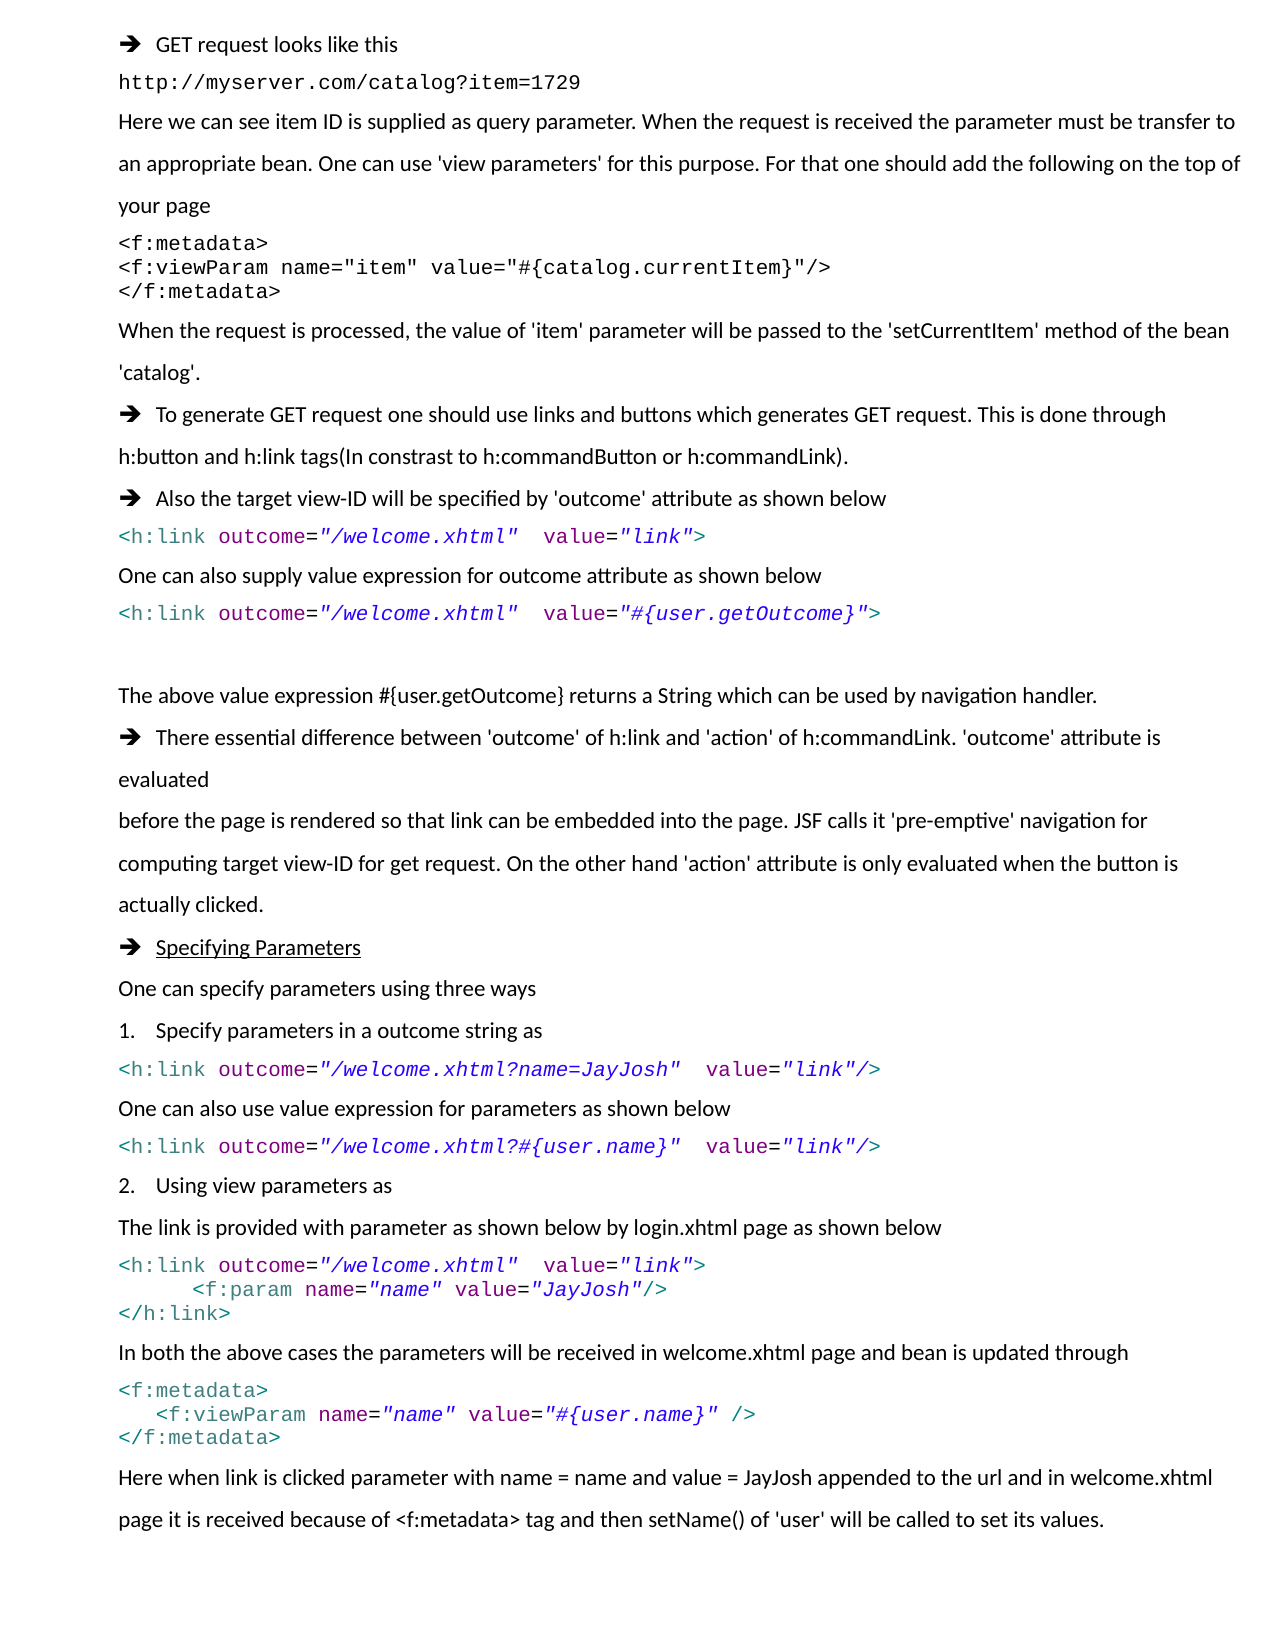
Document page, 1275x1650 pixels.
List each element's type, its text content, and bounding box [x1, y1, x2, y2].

text </h:link> [118, 1303, 1245, 1326]
text 2. Using view parameters as [118, 1171, 1245, 1199]
text <h:link outcome="/welcome.xhtml" value="#{user.getOutcome}"> [118, 603, 1245, 627]
text http://myserver.com/catalog?item=1729 [118, 72, 1245, 96]
list <h:link outcome="/welcome.xhtml?name=JayJosh" value="link"/> [118, 1058, 1245, 1082]
text <f:metadata> [118, 1380, 1245, 1404]
text <f:viewParam name="name" value="#{user.name}" /> [118, 1404, 1245, 1427]
list One can also use value expression for parameters as shown below [118, 1094, 1245, 1122]
text When the request is processed, the value of 'item' parameter will be passed to the 'setCurrentItem' method of the bean 'catalog'. [118, 316, 1245, 386]
list Also the target view-ID will be specified by 'outcome' attribute as shown below [118, 484, 1245, 512]
list Specifying Parameters [118, 933, 1245, 961]
list One can specify parameters using three ways [118, 974, 1245, 1003]
text <f:metadata> [118, 233, 1245, 257]
text <f:param name="name" value="JayJosh"/> [118, 1279, 1245, 1303]
text The above value expression #{user.getOutcome} returns a String which can be used by navigation handler. [118, 681, 1245, 709]
list The link is provided with parameter as shown below by login.xhtml page as shown below [118, 1213, 1245, 1241]
text </f:metadata> [118, 281, 1245, 304]
text </f:metadata> [118, 1427, 1245, 1451]
text <h:link outcome="/welcome.xhtml" value="link"> [118, 1255, 1245, 1279]
list There essential difference between 'outcome' of h:link and 'action' of h:commandLink. 'outcome' attribute is evaluated [118, 723, 1245, 793]
list <h:link outcome="/welcome.xhtml?#{user.name}" value="link"/> [118, 1136, 1245, 1159]
list In both the above cases the parameters will be received in welcome.xhtml page and bean is updated through [118, 1338, 1245, 1366]
list 1. Specify parameters in a outcome string as [118, 1017, 1245, 1044]
list To generate GET request one should use links and buttons which generates GET request. This is done through h:button and h:link tags(In constrast to h:commandButton or h:commandLink). [118, 400, 1245, 470]
list GET request looks like this [118, 30, 1245, 58]
text <h:link outcome="/welcome.xhtml" value="link"> [118, 526, 1245, 549]
list Here when link is clicked parameter with name = name and value = JayJosh appended to the url and in welcome.xhtml page it is received because of <f:metadata> tag and then setName() of 'user' will be called to set its values. [118, 1463, 1245, 1533]
text Here we can see item ID is supplied as query parameter. When the request is received the parameter must be transfer to an appropriate bean. One can use 'view parameters' for this purpose. For that one should add the following on the top of your page [118, 107, 1245, 219]
list One can also supply value expression for outcome attribute as shown below [118, 561, 1245, 589]
list before the page is rendered so that link can be embedded into the page. JSF calls it 'pre-emptive' navigation for computing target view-ID for get request. On the other hand 'action' attribute is only evaluated when the button is actually clicked. [118, 807, 1245, 919]
text <f:viewParam name="item" value="#{catalog.currentItem}"/> [118, 257, 1245, 281]
